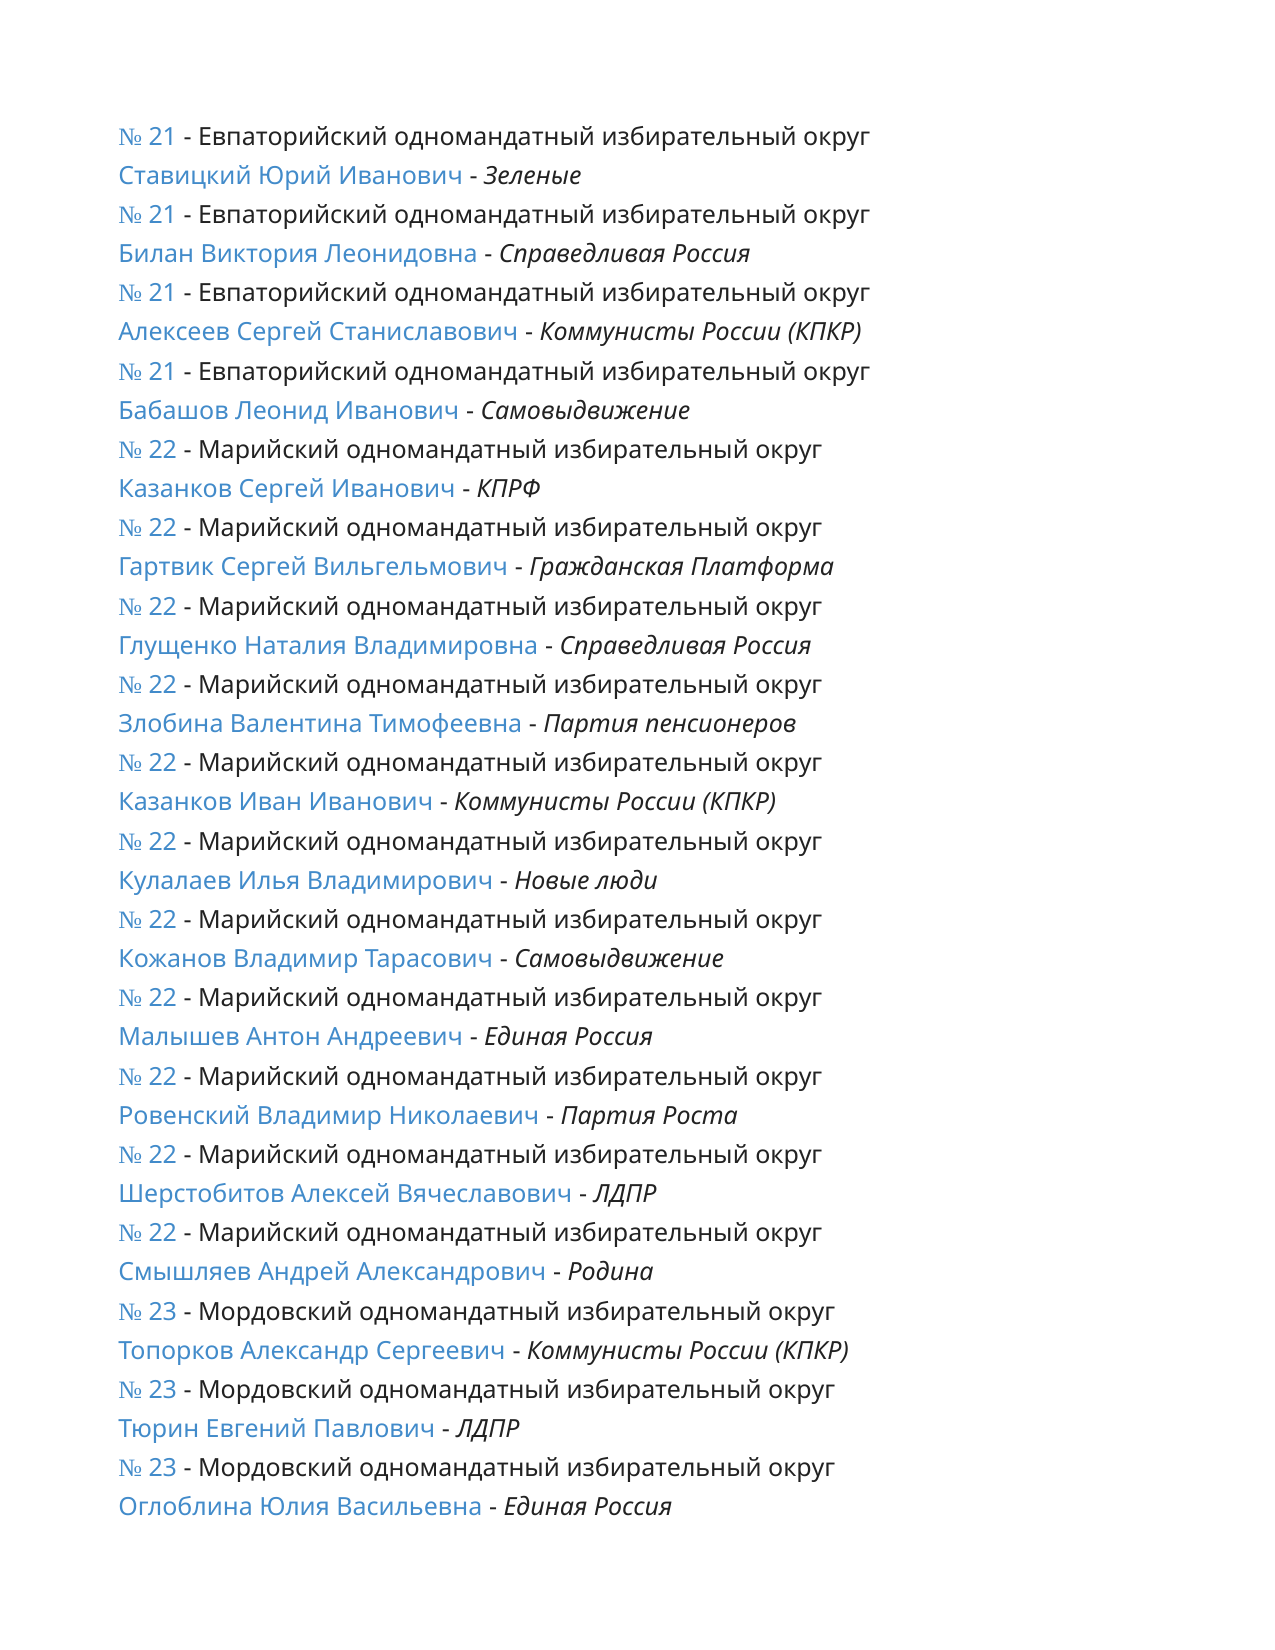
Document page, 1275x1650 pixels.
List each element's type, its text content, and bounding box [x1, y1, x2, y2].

text Топорков Александр Сергеевич - Коммунисты России (КПКР) [118, 1332, 1157, 1366]
text № 22 - Марийский одномандатный избирательный округ [118, 666, 1157, 701]
text Гартвик Сергей Вильгельмович - Гражданская Платформа [118, 549, 1157, 583]
text № 22 - Марийский одномандатный избирательный округ [118, 1058, 1157, 1092]
text Кулалаев Илья Владимирович - Новые люди [118, 862, 1157, 896]
text № 21 - Евпаторийский одномандатный избирательный округ [118, 196, 1157, 231]
text № 22 - Марийский одномандатный избирательный округ [118, 901, 1157, 936]
text Билан Виктория Леонидовна - Справедливая Россия [118, 236, 1157, 270]
text Алексеев Сергей Станиславович - Коммунисты России (КПКР) [118, 314, 1157, 348]
text № 22 - Марийский одномандатный избирательный округ [118, 588, 1157, 622]
text Шерстобитов Алексей Вячеславович - ЛДПР [118, 1176, 1157, 1210]
text Смышляев Андрей Александрович - Родина [118, 1254, 1157, 1288]
text № 23 - Мордовский одномандатный избирательный округ [118, 1450, 1157, 1484]
text Ставицкий Юрий Иванович - Зеленые [118, 157, 1157, 191]
text Злобина Валентина Тимофеевна - Партия пенсионеров [118, 706, 1157, 740]
text Кожанов Владимир Тарасович - Самовыдвижение [118, 941, 1157, 975]
text № 23 - Мордовский одномандатный избирательный округ [118, 1371, 1157, 1406]
text № 21 - Евпаторийский одномандатный избирательный округ [118, 353, 1157, 387]
text № 22 - Марийский одномандатный избирательный округ [118, 980, 1157, 1014]
text № 21 - Евпаторийский одномандатный избирательный округ [118, 275, 1157, 309]
text № 22 - Марийский одномандатный избирательный округ [118, 510, 1157, 544]
text № 22 - Марийский одномандатный избирательный округ [118, 823, 1157, 857]
text Оглоблина Юлия Васильевна - Единая Россия [118, 1489, 1157, 1523]
text Бабашов Леонид Иванович - Самовыдвижение [118, 392, 1157, 426]
text Тюрин Евгений Павлович - ЛДПР [118, 1411, 1157, 1445]
text Ровенский Владимир Николаевич - Партия Роста [118, 1097, 1157, 1131]
text № 22 - Марийский одномандатный избирательный округ [118, 1136, 1157, 1171]
text Казанков Иван Иванович - Коммунисты России (КПКР) [118, 784, 1157, 818]
text Малышев Антон Андреевич - Единая Россия [118, 1019, 1157, 1053]
text № 23 - Мордовский одномандатный избирательный округ [118, 1293, 1157, 1327]
text Казанков Сергей Иванович - КПРФ [118, 471, 1157, 505]
text № 21 - Евпаторийский одномандатный избирательный округ [118, 118, 1157, 152]
text Глущенко Наталия Владимировна - Справедливая Россия [118, 627, 1157, 661]
text № 22 - Марийский одномандатный избирательный округ [118, 431, 1157, 466]
text № 22 - Марийский одномандатный избирательный округ [118, 1215, 1157, 1249]
text № 22 - Марийский одномандатный избирательный округ [118, 745, 1157, 779]
